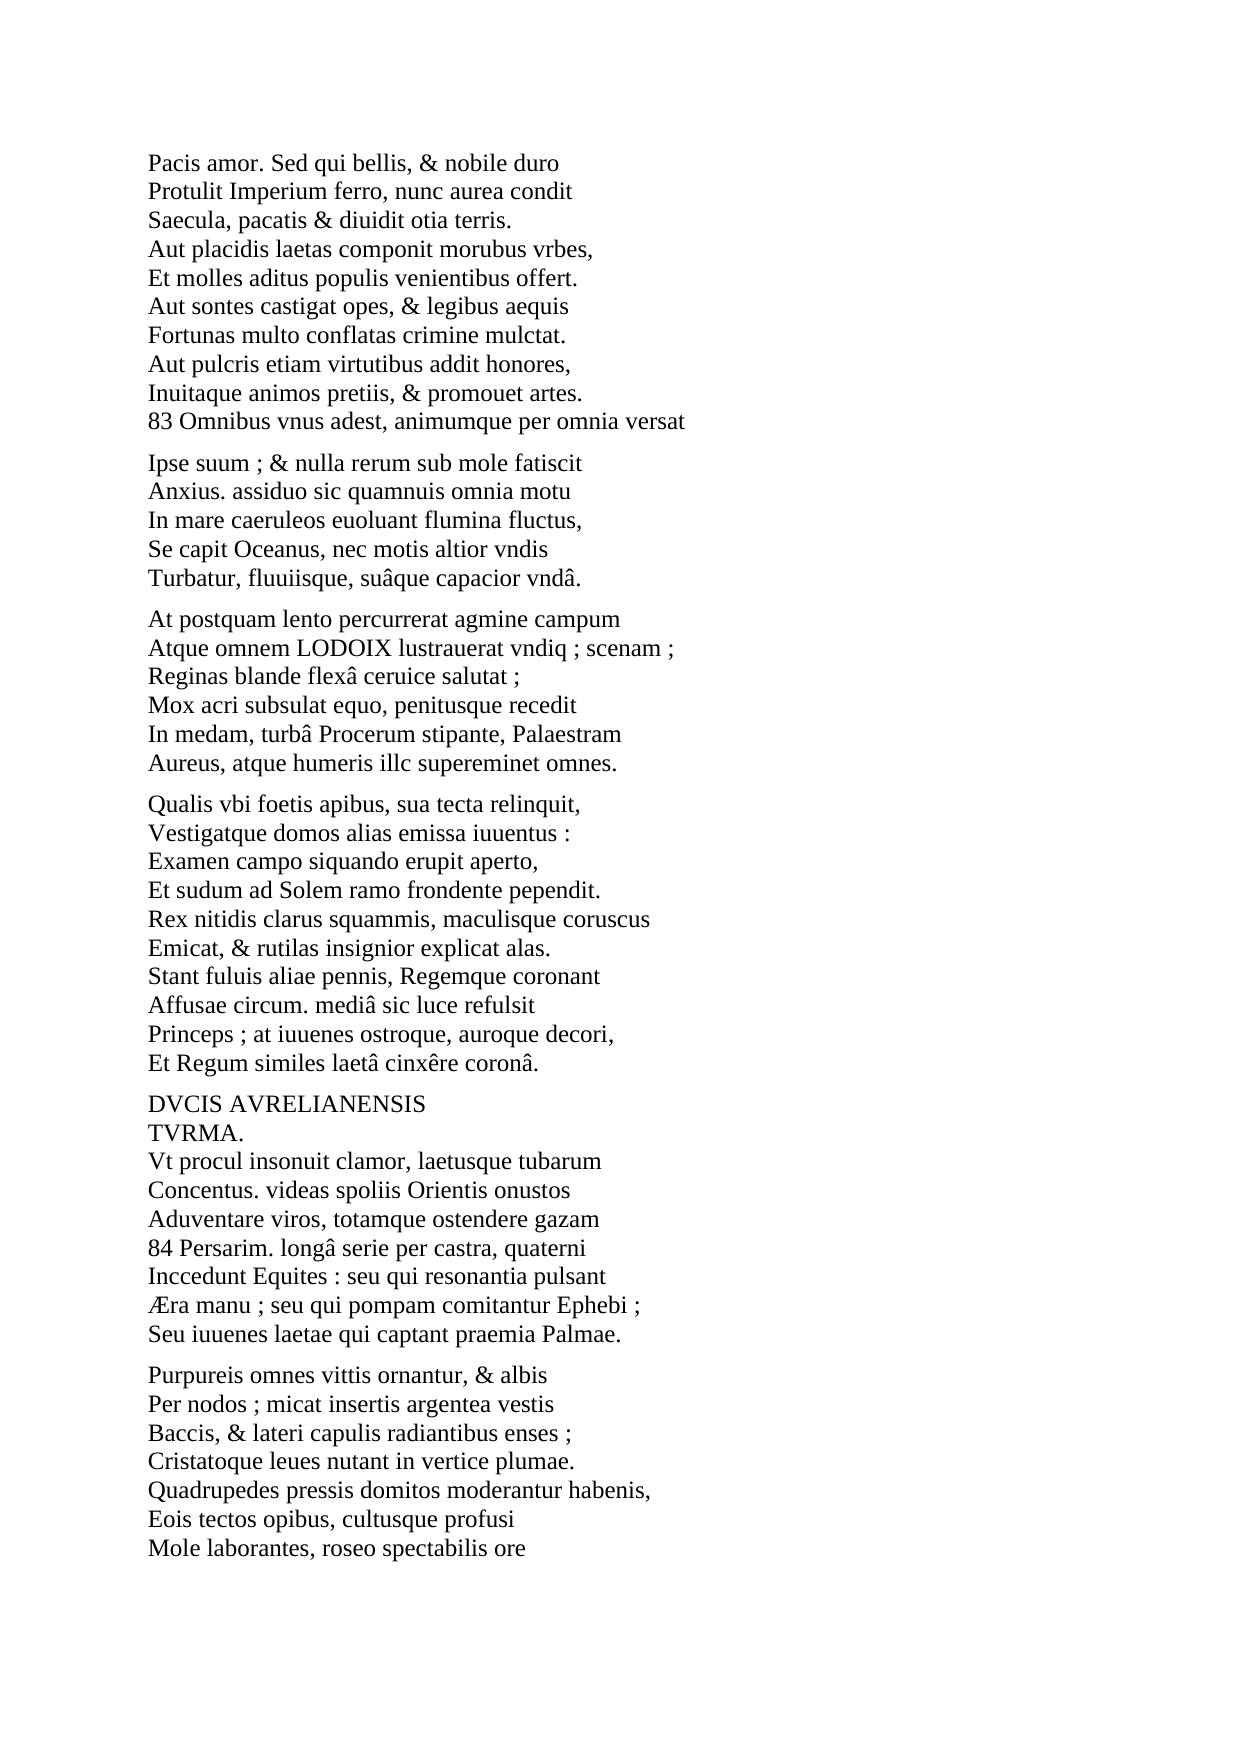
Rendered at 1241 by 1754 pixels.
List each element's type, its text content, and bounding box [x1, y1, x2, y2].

text Purpureis omnes vittis ornantur, & albis Per nodos ; micat insertis argentea vestis Baccis, & lateri capulis radiantibus enses ; Cristatoque leues nutant in vertice plumae. Quadrupedes pressis domitos moderantur habenis, Eois tectos opibus, cultusque profusi Mole laborantes, roseo spectabilis ore [148, 1360, 1093, 1561]
text Pacis amor. Sed qui bellis, & nobile duro Protulit Imperium ferro, nunc aurea condit Saecula, pacatis & diuidit otia terris. Aut placidis laetas componit morubus vrbes, Et molles aditus populis venientibus offert. Aut sontes castigat opes, & legibus aequis Fortunas multo conflatas crimine mulctat. Aut pulcris etiam virtutibus addit honores, Inuitaque animos pretiis, & promouet artes. 83 Omnibus vnus adest, animumque per omnia versat [148, 148, 1093, 435]
text Qualis vbi foetis apibus, sua tecta relinquit, Vestigatque domos alias emissa iuuentus : Examen campo siquando erupit aperto, Et sudum ad Solem ramo frondente pependit. Rex nitidis clarus squammis, maculisque coruscus Emicat, & rutilas insignior explicat alas. Stant fuluis aliae pennis, Regemque coronant Affusae circum. mediâ sic luce refulsit Princeps ; at iuuenes ostroque, auroque decori, Et Regum similes laetâ cinxêre coronâ. [148, 789, 1093, 1076]
text Ipse suum ; & nulla rerum sub mole fatiscit Anxius. assiduo sic quamnuis omnia motu In mare caeruleos euoluant flumina fluctus, Se capit Oceanus, nec motis altior vndis Turbatur, fluuiisque, suâque capacior vndâ. [148, 448, 1093, 591]
text DVCIS AVRELIANENSIS TVRMA. Vt procul insonuit clamor, laetusque tubarum Concentus. videas spoliis Orientis onustos Aduventare viros, totamque ostendere gazam 84 Persarim. longâ serie per castra, quaterni Inccedunt Equites : seu qui resonantia pulsant Æra manu ; seu qui pompam comitantur Ephebi ; Seu iuuenes laetae qui captant praemia Palmae. [148, 1089, 1093, 1348]
text At postquam lento percurrerat agmine campum Atque omnem LODOIX lustrauerat vndiq ; scenam ; Reginas blande flexâ ceruice salutat ; Mox acri subsulat equo, penitusque recedit In medam, turbâ Procerum stipante, Palaestram Aureus, atque humeris illc supereminet omnes. [148, 604, 1093, 776]
